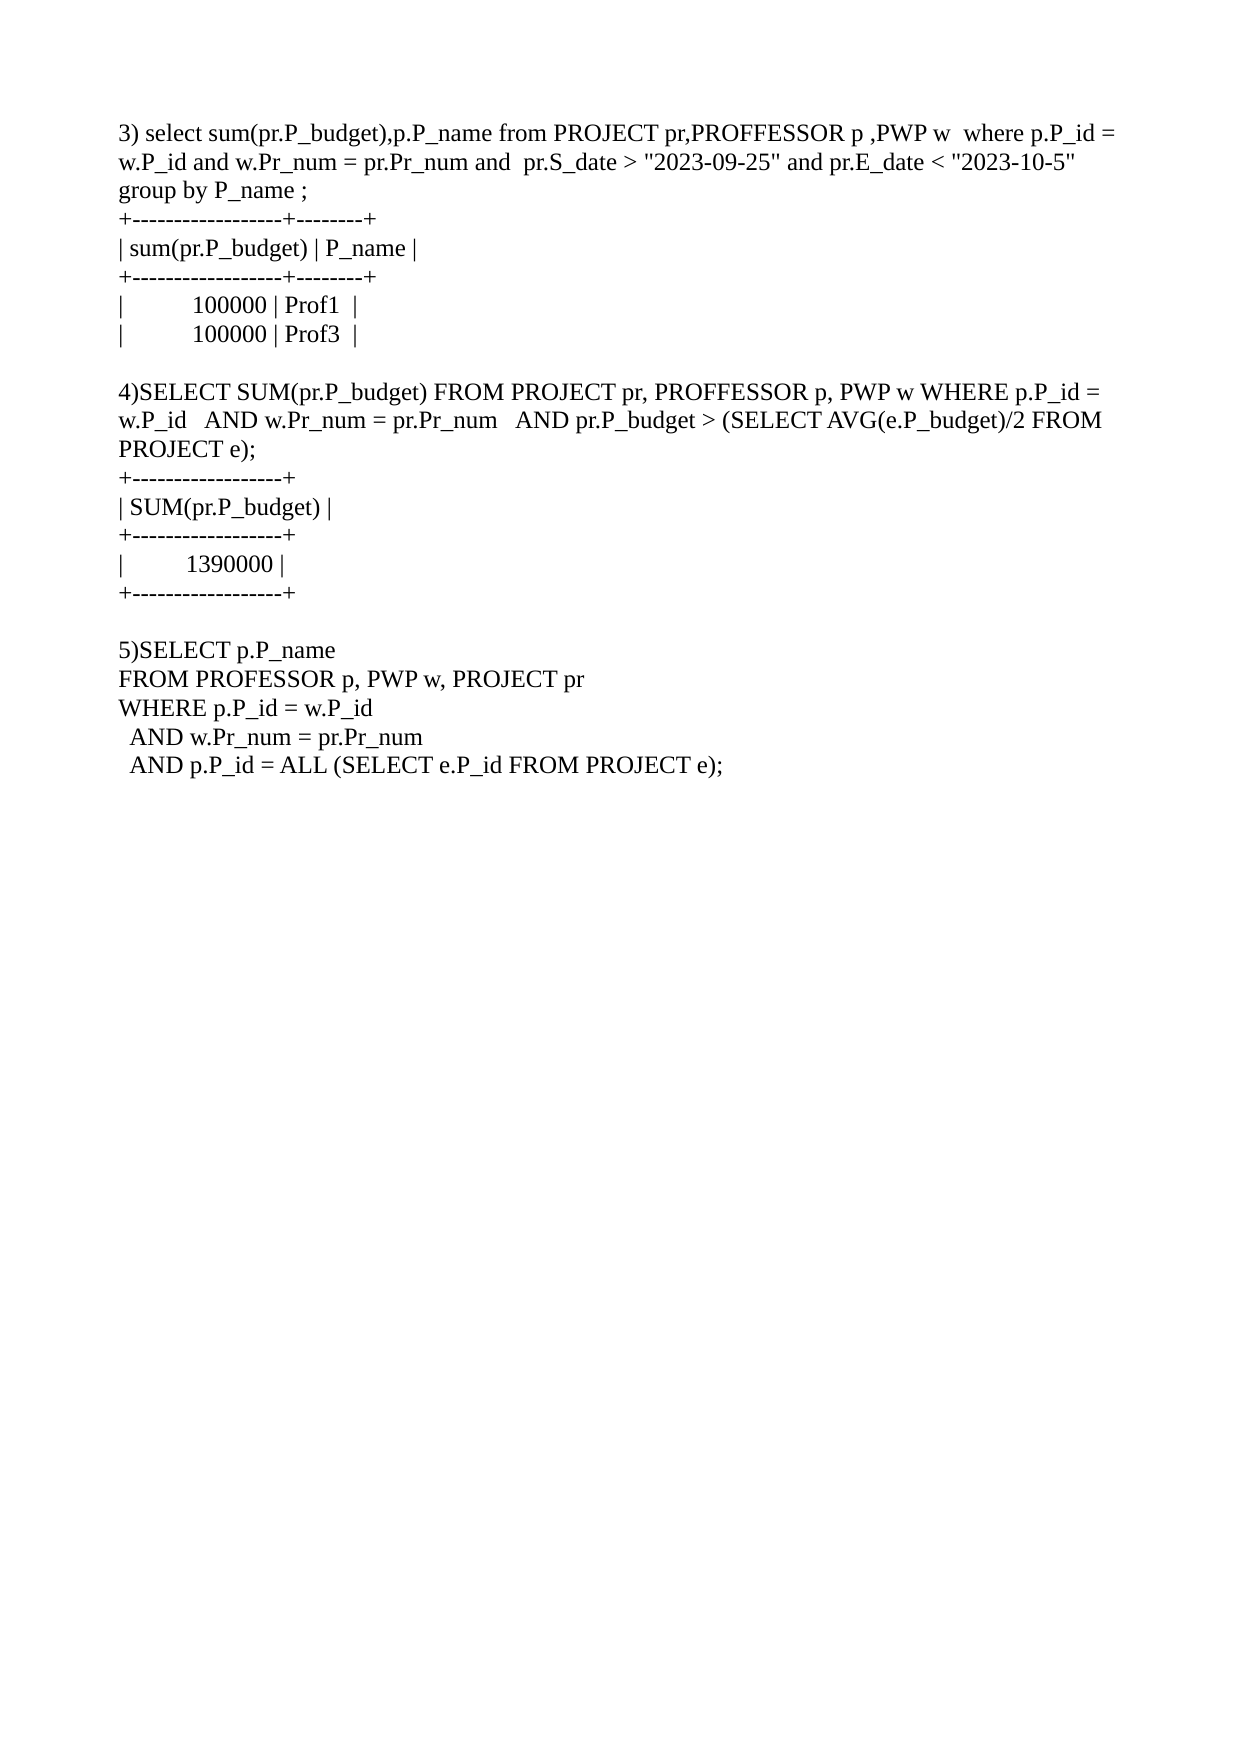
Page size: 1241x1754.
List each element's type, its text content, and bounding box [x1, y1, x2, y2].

text 4)SELECT SUM(pr.P_budget) FROM PROJECT pr, PROFFESSOR p, PWP w WHERE p.P_id = w.P_id AND w.Pr_num = pr.Pr_num AND pr.P_budget > (SELECT AVG(e.P_budget)/2 FROM PROJECT e); [118, 377, 1122, 463]
text WHERE p.P_id = w.P_id [118, 693, 1122, 722]
text +------------------+ [118, 578, 1122, 607]
text | 100000 | Prof3 | [118, 319, 1122, 348]
text | SUM(pr.P_budget) | [118, 492, 1122, 521]
text AND p.P_id = ALL (SELECT e.P_id FROM PROJECT e); [118, 751, 1122, 779]
text | 1390000 | [118, 549, 1122, 578]
text AND w.Pr_num = pr.Pr_num [118, 722, 1122, 751]
text FROM PROFESSOR p, PWP w, PROJECT pr [118, 664, 1122, 693]
text 3) select sum(pr.P_budget),p.P_name from PROJECT pr,PROFFESSOR p ,PWP w where p.P_id = w.P_id and w.Pr_num = pr.Pr_num and pr.S_date > "2023-09-25" and pr.E_date < "2023-10-5" group by P_name ; [118, 118, 1122, 204]
text +------------------+ [118, 463, 1122, 492]
text +------------------+--------+ [118, 262, 1122, 291]
text +------------------+ [118, 521, 1122, 549]
text +------------------+--------+ [118, 204, 1122, 233]
text | 100000 | Prof1 | [118, 291, 1122, 319]
text 5)SELECT p.P_name [118, 636, 1122, 664]
text | sum(pr.P_budget) | P_name | [118, 233, 1122, 262]
